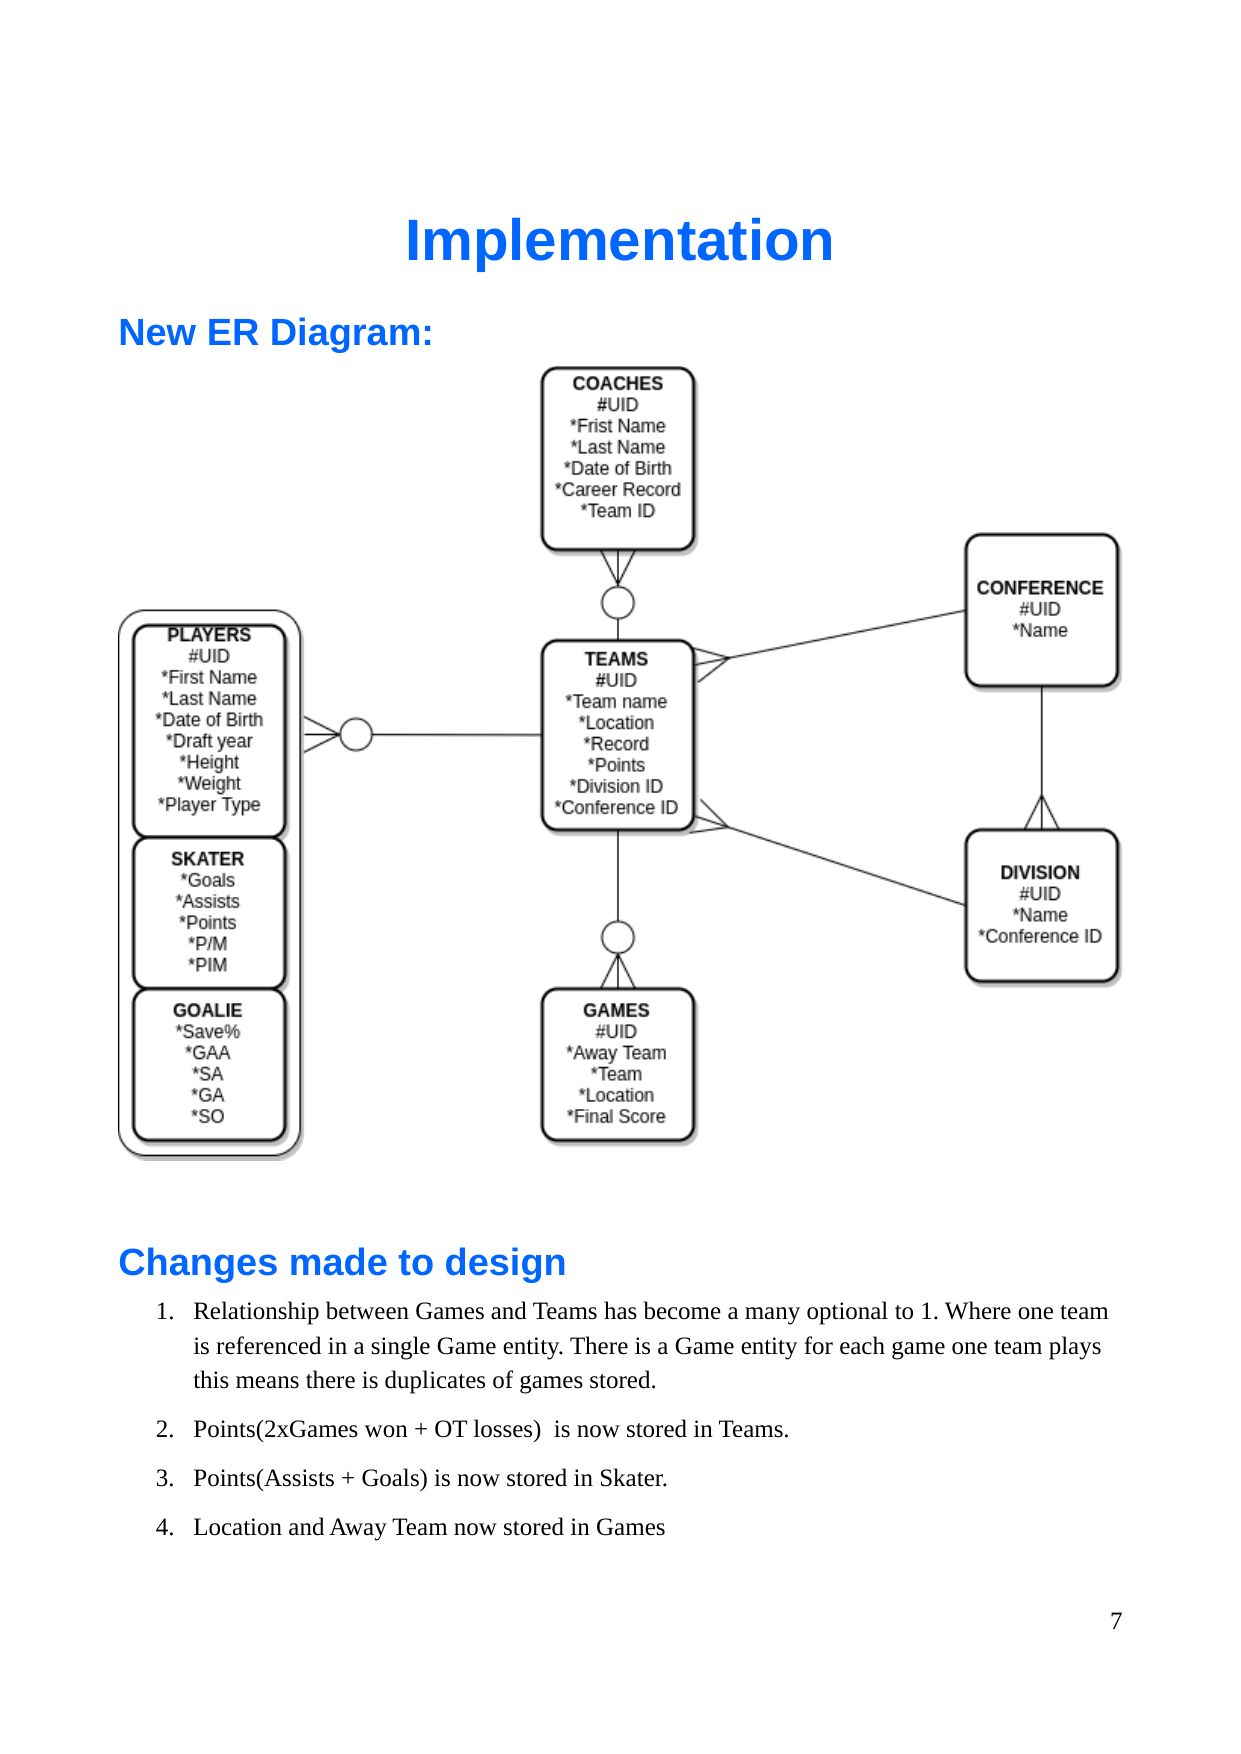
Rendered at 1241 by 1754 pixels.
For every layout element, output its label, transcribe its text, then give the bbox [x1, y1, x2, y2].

list Points(Assists + Goals) is now stored in Skater. [156, 1463, 1122, 1492]
list Points(2xGames won + OT losses) is now stored in Teams. [156, 1414, 1122, 1443]
title Implementation [118, 206, 1122, 273]
list Relationship between Games and Teams has become a many optional to 1. Where one team is referenced in a single Game entity. There is a Game entity for each game one team plays this means there is duplicates of games stored. [156, 1296, 1122, 1394]
picture [118, 366, 1123, 1161]
list Location and Away Team now stored in Games [156, 1512, 1122, 1541]
subtitle Changes made to design [118, 1240, 1122, 1284]
subtitle New ER Diagram: [118, 310, 1122, 354]
